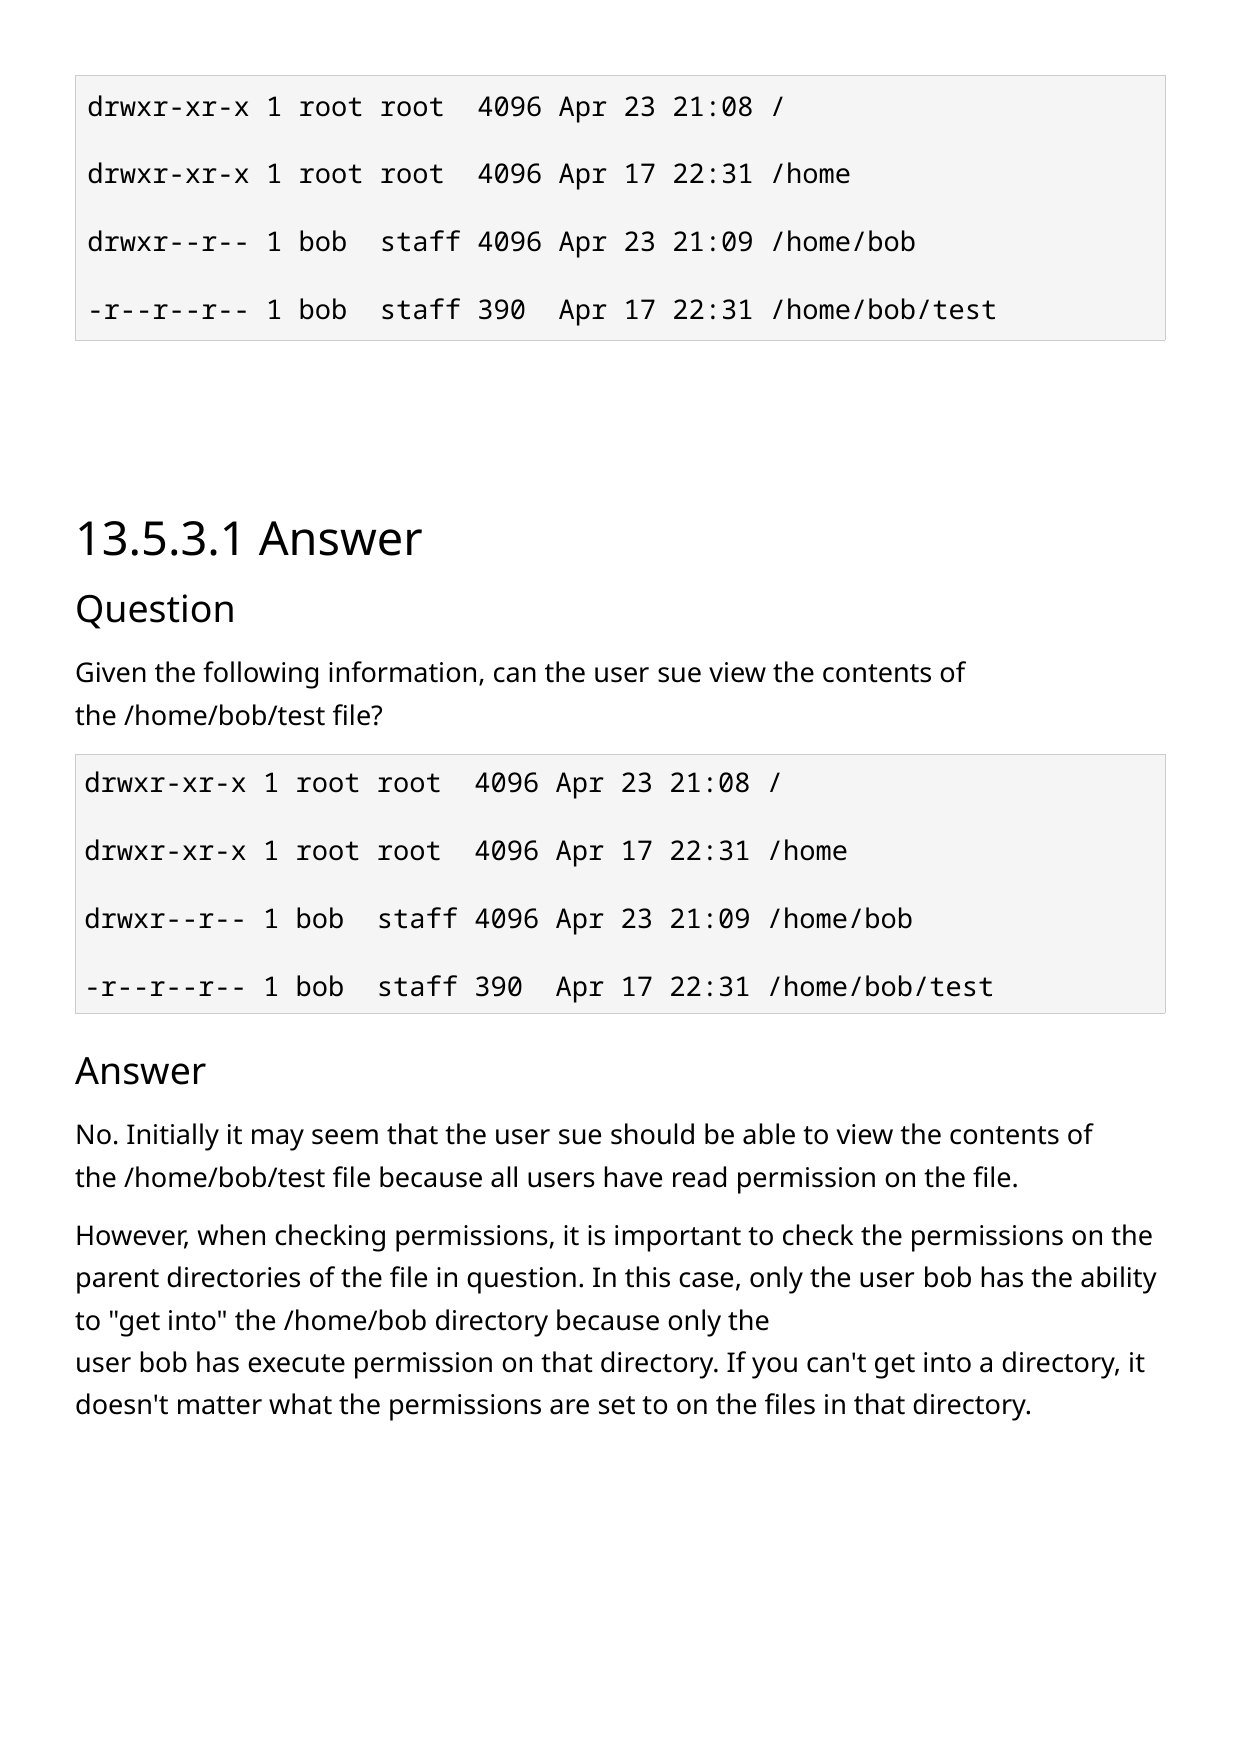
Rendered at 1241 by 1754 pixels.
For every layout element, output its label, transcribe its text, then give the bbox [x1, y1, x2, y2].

text drwxr-xr-x 1 root root 4096 Apr 17 22:31 /home [76, 822, 1165, 868]
text No. Initially it may seem that the user sue should be able to view the contents of the /home/bob/test file because all users have read permission on the file. [75, 1116, 1165, 1195]
subtitle 13.5.3.1 Answer [75, 506, 1165, 569]
subtitle Question [75, 582, 1165, 633]
text drwxr-xr-x 1 root root 4096 Apr 17 22:31 /home [76, 143, 1165, 192]
text drwxr--r-- 1 bob staff 4096 Apr 23 21:09 /home/bob [76, 890, 1165, 936]
text -r--r--r-- 1 bob staff 390 Apr 17 22:31 /home/bob/test [76, 958, 1165, 1013]
text However, when checking permissions, it is important to check the permissions on the parent directories of the file in question. In this case, only the user bob has the ability to "get into" the /home/bob directory because only the user bob has execute permission on that directory. If you can't get into a directory, it doesn't matter what the permissions are set to on the files in that directory. [75, 1216, 1165, 1423]
subtitle Answer [75, 1044, 1165, 1095]
text -r--r--r-- 1 bob staff 390 Apr 17 22:31 /home/bob/test [76, 279, 1165, 340]
text Given the following information, can the user sue view the contents of the /home/bob/test file? [75, 654, 1165, 733]
text drwxr--r-- 1 bob staff 4096 Apr 23 21:09 /home/bob [76, 211, 1165, 260]
text drwxr-xr-x 1 root root 4096 Apr 23 21:08 / [76, 755, 1165, 800]
text drwxr-xr-x 1 root root 4096 Apr 23 21:08 / [76, 76, 1165, 124]
